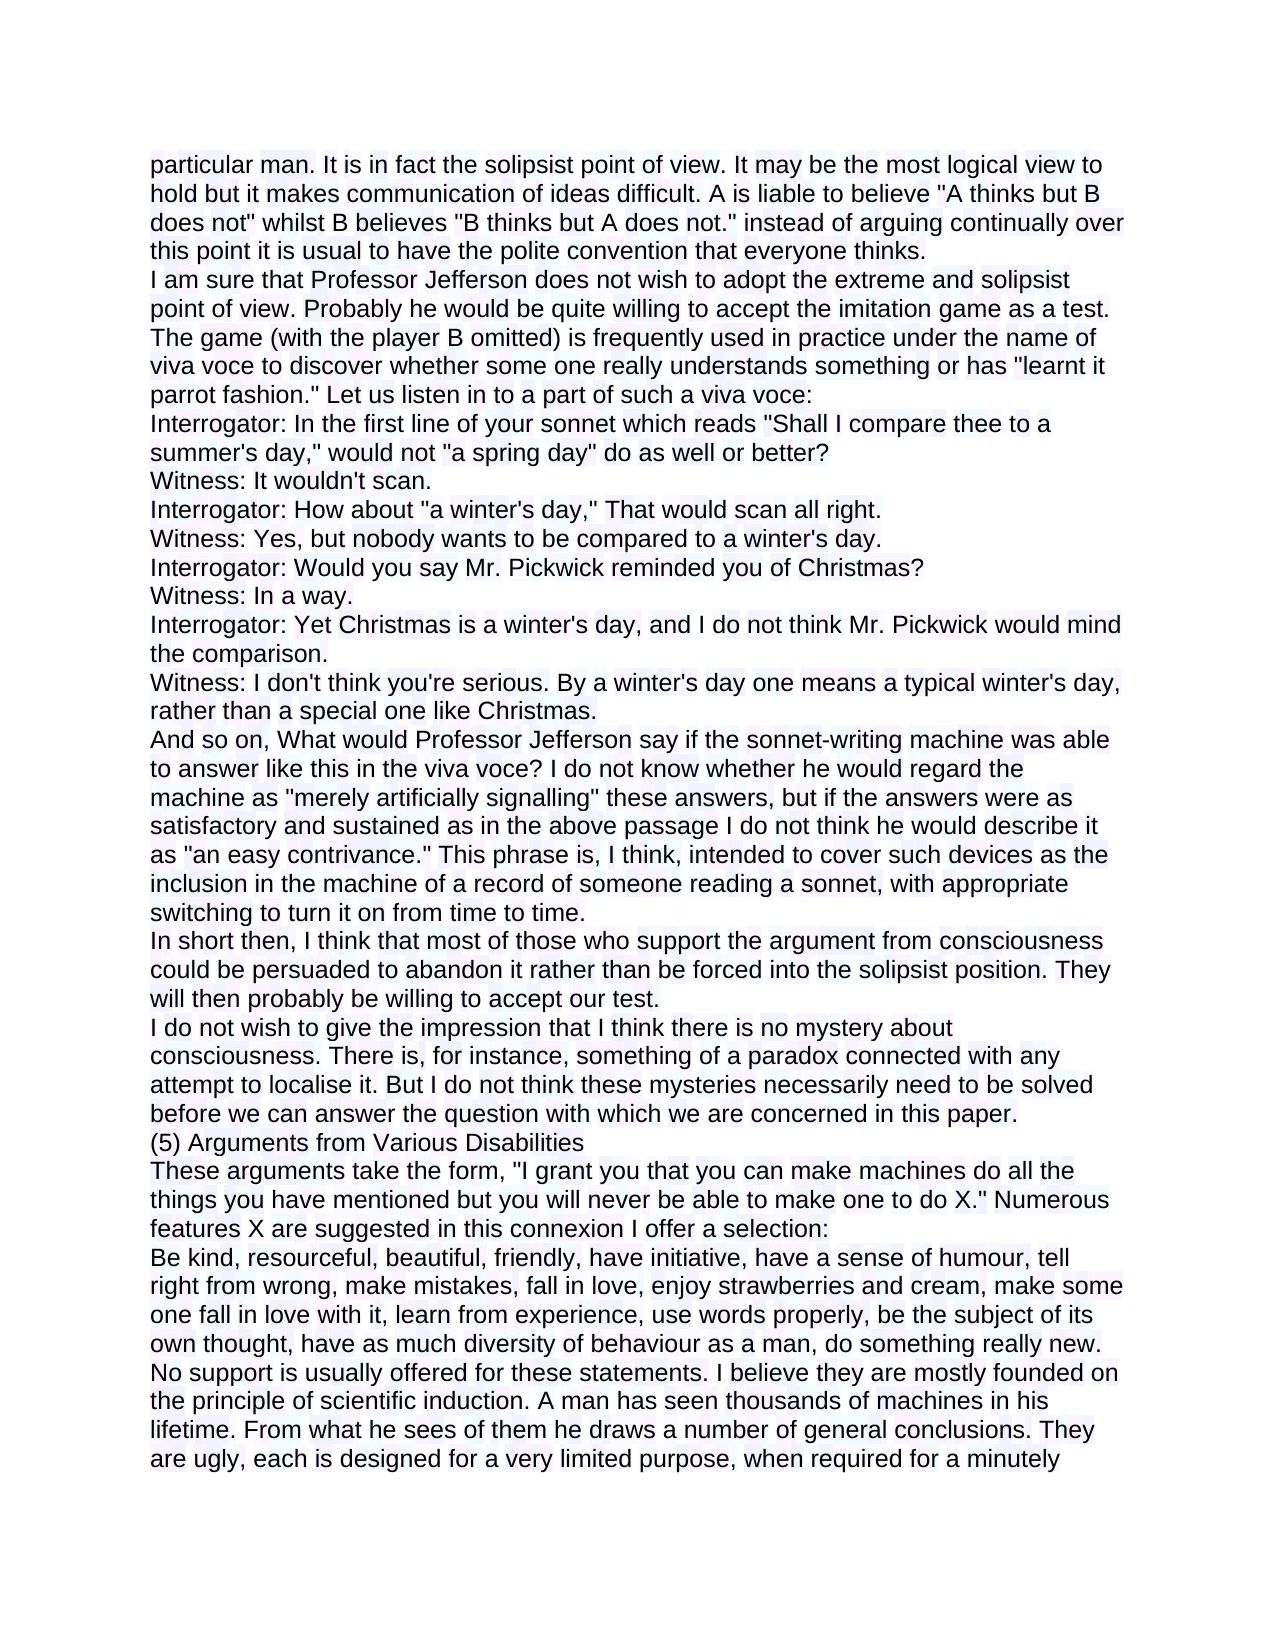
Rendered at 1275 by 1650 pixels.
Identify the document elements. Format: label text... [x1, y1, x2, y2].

text In short then, I think that most of those who support the argument from consciousness could be persuaded to abandon it rather than be forced into the solipsist position. They will then probably be willing to accept our test. [660, 926, 1125, 1012]
text Witness: I don't think you're serious. By a winter's day one means a typical winter's day, rather than a special one like Christmas. [150, 667, 1125, 725]
text Witness: Yes, but nobody wants to be compared to a winter's day. [882, 524, 1125, 552]
text Be kind, resourceful, beautiful, friendly, have initiative, have a sense of humour, tell right from wrong, make mistakes, fall in love, enjoy strawberries and cream, make some one fall in love with it, learn from experience, use words properly, be the subject of its own thought, have as much diversity of behaviour as a man, do something really new. [150, 1242, 1125, 1357]
text No support is usually offered for these statements. I believe they are mostly founded on the principle of scientific induction. A man has seen thousands of machines in his lifetime. From what he sees of them he draws a number of general conclusions. They are ugly, each is designed for a very limited purpose, when required for a minutely [150, 1357, 1125, 1472]
text particular man. It is in fact the solipsist point of view. It may be the most logical view to hold but it makes communication of ideas difficult. A is liable to believe "A thinks but B does not" whilst B believes "B thinks but A does not." instead of arguing continually over this point it is usual to have the polite convention that everyone thinks. [150, 150, 1125, 265]
text I do not wish to give the impression that I think there is no mystery about consciousness. There is, for instance, something of a paradox connected with any attempt to localise it. But I do not think these mysteries necessarily need to be solved before we can answer the question with which we are concerned in this paper. [150, 1012, 1125, 1127]
text These arguments take the form, "I grant you that you can make machines do all the things you have mentioned but you will never be able to make one to do X." Numerous features X are suggested in this connexion I offer a selection: [829, 1156, 1125, 1242]
text I am sure that Professor Jefferson does not wish to adopt the extreme and solipsist point of view. Probably he would be quite willing to accept the imitation game as a test. The game (with the player B omitted) is frequently used in practice under the name of viva voce to discover whether some one really understands something or has "learnt it parrot fashion." Let us listen in to a part of such a viva voce: [150, 265, 1125, 409]
text Interrogator: In the first line of your sonnet which reads "Shall I compare thee to a summer's day," would not "a spring day" do as well or better? [150, 409, 1125, 466]
text Interrogator: How about "a winter's day," That would scan all right. [882, 495, 1125, 524]
text Witness: It wouldn't scan. [432, 466, 1125, 495]
text Interrogator: Would you say Mr. Pickwick reminded you of Christmas? [150, 552, 1125, 581]
text And so on, What would Professor Jefferson say if the sonnet-writing machine was able to answer like this in the viva voce? I do not know whether he would regard the machine as "merely artificially signalling" these answers, but if the answers were as satisfactory and sustained as in the above passage I do not think he would describe it as "an easy contrivance." This phrase is, I think, intended to cover such devices as the inclusion in the machine of a record of someone reading a sonnet, with appropriate switching to turn it on from time to time. [150, 725, 1125, 926]
text Interrogator: Yet Christmas is a winter's day, and I do not think Mr. Pickwick would mind the comparison. [328, 610, 1125, 667]
text Witness: In a way. [353, 581, 1125, 610]
text (5) Arguments from Various Disabilities [150, 1127, 1125, 1156]
